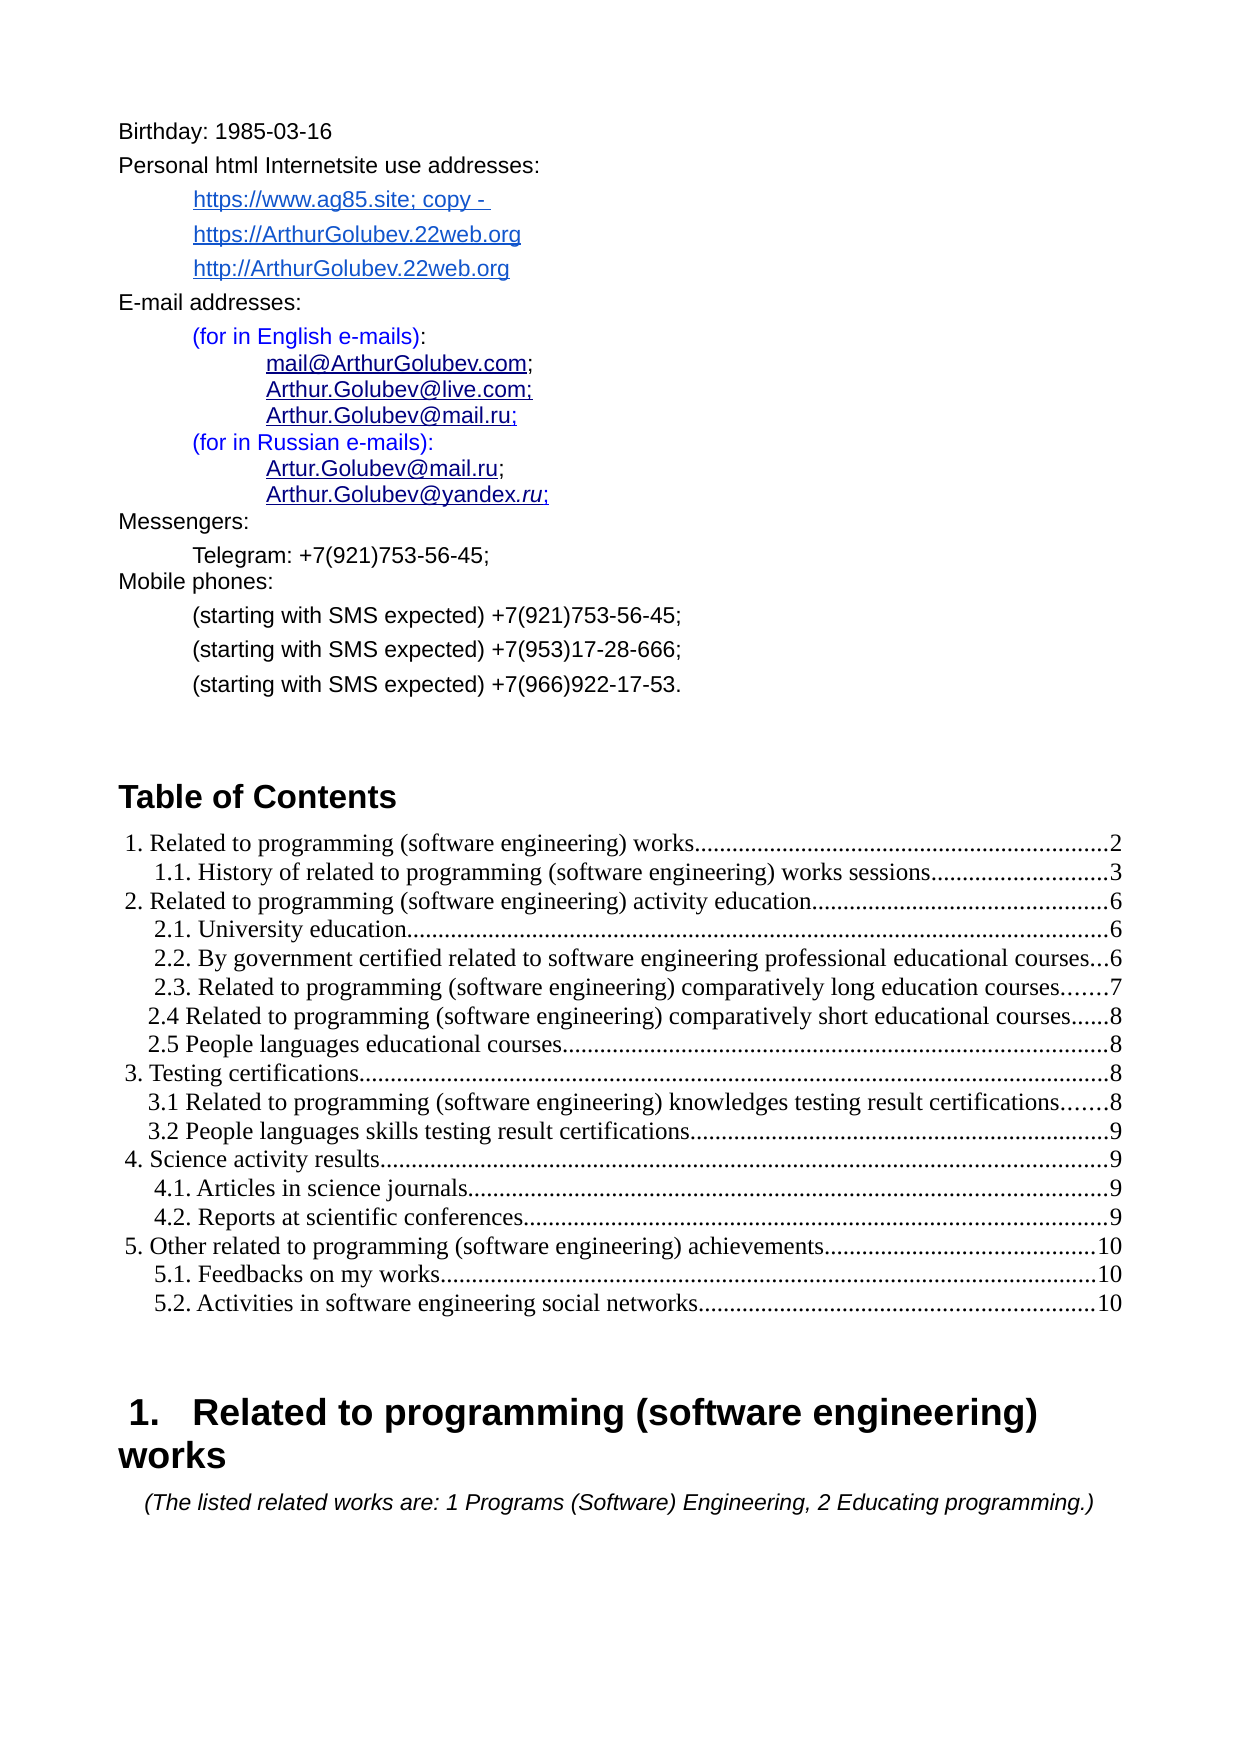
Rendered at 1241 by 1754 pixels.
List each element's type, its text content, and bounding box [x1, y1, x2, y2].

text https://www.ag85.site; copy - [118, 186, 1122, 213]
text 2.2. By government certified related to software engineering professional educational courses 6 [148, 943, 1122, 972]
text Arthur.Golubev@yandex.ru; [118, 481, 1122, 508]
text 4.1. Articles in science journals 9 [148, 1173, 1122, 1202]
text 2.1. University education 6 [148, 914, 1122, 943]
text Artur.Golubev@mail.ru; [118, 455, 1122, 481]
text Messengers: [118, 508, 1122, 534]
text mail@ArthurGolubev.com; [118, 349, 1122, 376]
text 4.2. Reports at scientific conferences 9 [148, 1202, 1122, 1231]
text (starting with SMS expected) +7(921)753-56-45; [118, 602, 1122, 629]
text 5.2. Activities in software engineering social networks 10 [148, 1288, 1122, 1317]
text http://ArthurGolubev.22web.org [118, 255, 1122, 281]
text 2.4 Related to programming (software engineering) comparatively short educational courses 8 [148, 1001, 1122, 1029]
text 4. Science activity results 9 [118, 1144, 1122, 1173]
text 5. Other related to programming (software engineering) achievements 10 [118, 1231, 1122, 1259]
text Mobile phones: [118, 568, 1122, 594]
text https://ArthurGolubev.22web.org [118, 221, 1122, 247]
text Personal html Internetsite use addresses: [118, 152, 1122, 179]
text 3.1 Related to programming (software engineering) knowledges testing result certifications 8 [148, 1087, 1122, 1116]
text (starting with SMS expected) +7(966)922-17-53. [118, 671, 1122, 697]
text Arthur.Golubev@mail.ru; [118, 402, 1122, 428]
text 1. Related to programming (software engineering) works 2 [118, 828, 1122, 857]
text (for in English e-mails): [118, 323, 1122, 349]
text 1.1. History of related to programming (software engineering) works sessions 3 [148, 857, 1122, 886]
text 2. Related to programming (software engineering) activity education 6 [118, 886, 1122, 914]
text (for in Russian e-mails): [118, 428, 1122, 455]
text Arthur.Golubev@live.com; [118, 376, 1122, 402]
text 2.5 People languages educational courses 8 [148, 1029, 1122, 1058]
subtitle Related to programming (software engineering) works [118, 1390, 1122, 1476]
text 2.3. Related to programming (software engineering) comparatively long education courses 7 [148, 972, 1122, 1001]
text Telegram: +7(921)753-56-45; [118, 542, 1122, 568]
subtitle Table of Contents [118, 777, 1122, 816]
text E-mail addresses: [118, 289, 1122, 315]
text (The listed related works are: 1 Programs (Software) Engineering, 2 Educating programming.) [118, 1488, 1122, 1515]
text Birthday: 1985-03-16 [118, 118, 1122, 144]
text (starting with SMS expected) +7(953)17-28-666; [118, 636, 1122, 663]
text 3. Testing certifications 8 [118, 1058, 1122, 1087]
text 3.2 People languages skills testing result certifications 9 [148, 1116, 1122, 1144]
text 5.1. Feedbacks on my works 10 [148, 1259, 1122, 1288]
